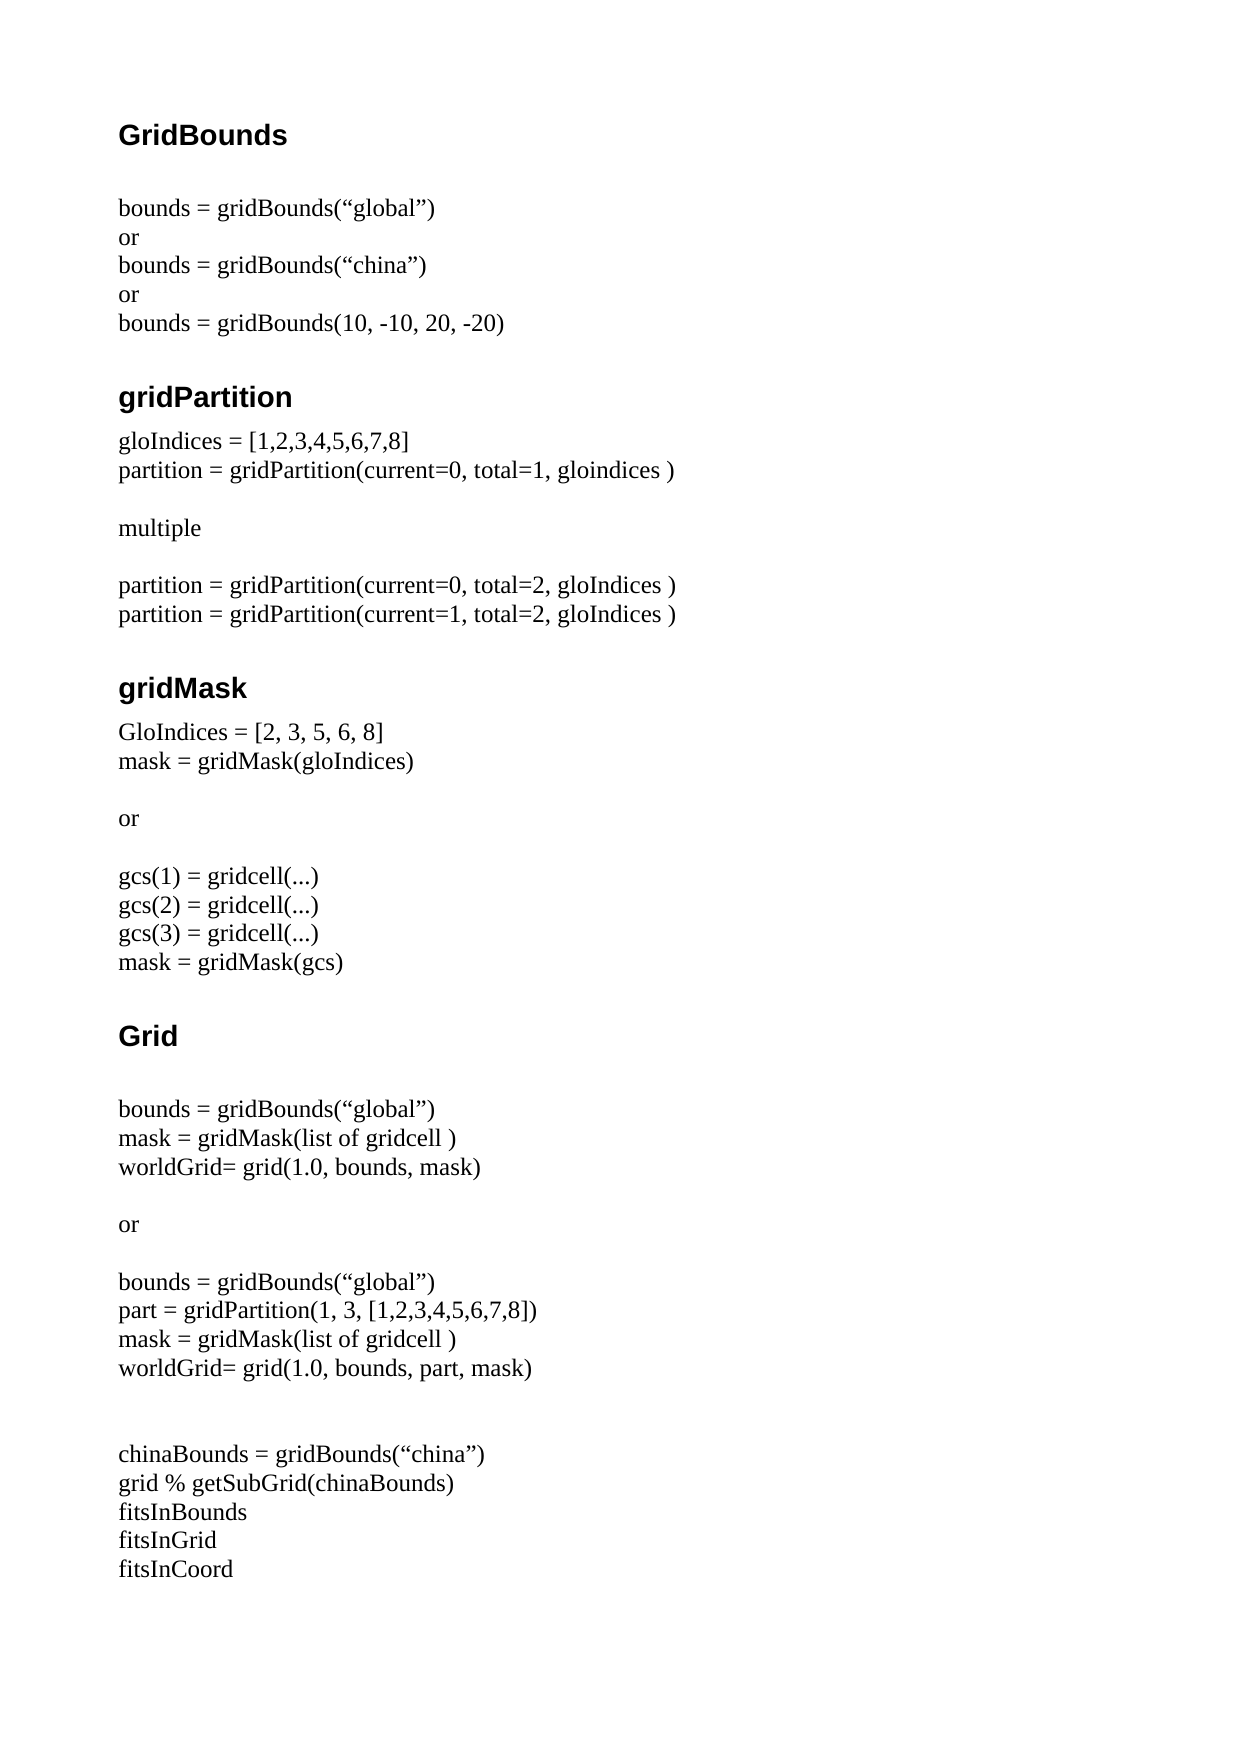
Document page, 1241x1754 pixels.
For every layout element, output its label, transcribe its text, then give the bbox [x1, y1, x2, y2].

text fitsInCoord [118, 1554, 1122, 1583]
subtitle gridMask [118, 671, 1122, 705]
text partition = gridPartition(current=0, total=2, gloIndices ) [118, 570, 1122, 599]
text fitsInBounds [118, 1497, 1122, 1526]
text gcs(2) = gridcell(...) [118, 890, 1122, 918]
text gloIndices = [1,2,3,4,5,6,7,8] [118, 426, 1122, 455]
text partition = gridPartition(current=1, total=2, gloIndices ) [118, 599, 1122, 628]
text or [118, 1209, 1122, 1238]
text bounds = gridBounds(“china”) [118, 251, 1122, 279]
text bounds = gridBounds(10, -10, 20, -20) [118, 308, 1122, 337]
text bounds = gridBounds(“global”) [118, 1094, 1122, 1123]
text gcs(3) = gridcell(...) [118, 918, 1122, 947]
text or [118, 279, 1122, 308]
subtitle GridBounds [118, 118, 1122, 152]
text bounds = gridBounds(“global”) [118, 1267, 1122, 1296]
text mask = gridMask(gloIndices) [118, 746, 1122, 775]
text multiple [118, 513, 1122, 541]
text worldGrid= grid(1.0, bounds, mask) [118, 1152, 1122, 1181]
subtitle Grid [118, 1019, 1122, 1053]
text mask = gridMask(list of gridcell ) [118, 1123, 1122, 1152]
text GloIndices = [2, 3, 5, 6, 8] [118, 717, 1122, 746]
text fitsInGrid [118, 1526, 1122, 1554]
text grid % getSubGrid(chinaBounds) [118, 1468, 1122, 1497]
text or [118, 803, 1122, 832]
subtitle gridPartition [118, 380, 1122, 414]
text mask = gridMask(gcs) [118, 947, 1122, 976]
text gcs(1) = gridcell(...) [118, 861, 1122, 890]
text part = gridPartition(1, 3, [1,2,3,4,5,6,7,8]) [118, 1296, 1122, 1324]
text worldGrid= grid(1.0, bounds, part, mask) [118, 1353, 1122, 1382]
text chinaBounds = gridBounds(“china”) [118, 1439, 1122, 1468]
text mask = gridMask(list of gridcell ) [118, 1324, 1122, 1353]
text bounds = gridBounds(“global”) [118, 193, 1122, 222]
text or [118, 222, 1122, 251]
text partition = gridPartition(current=0, total=1, gloindices ) [118, 455, 1122, 484]
